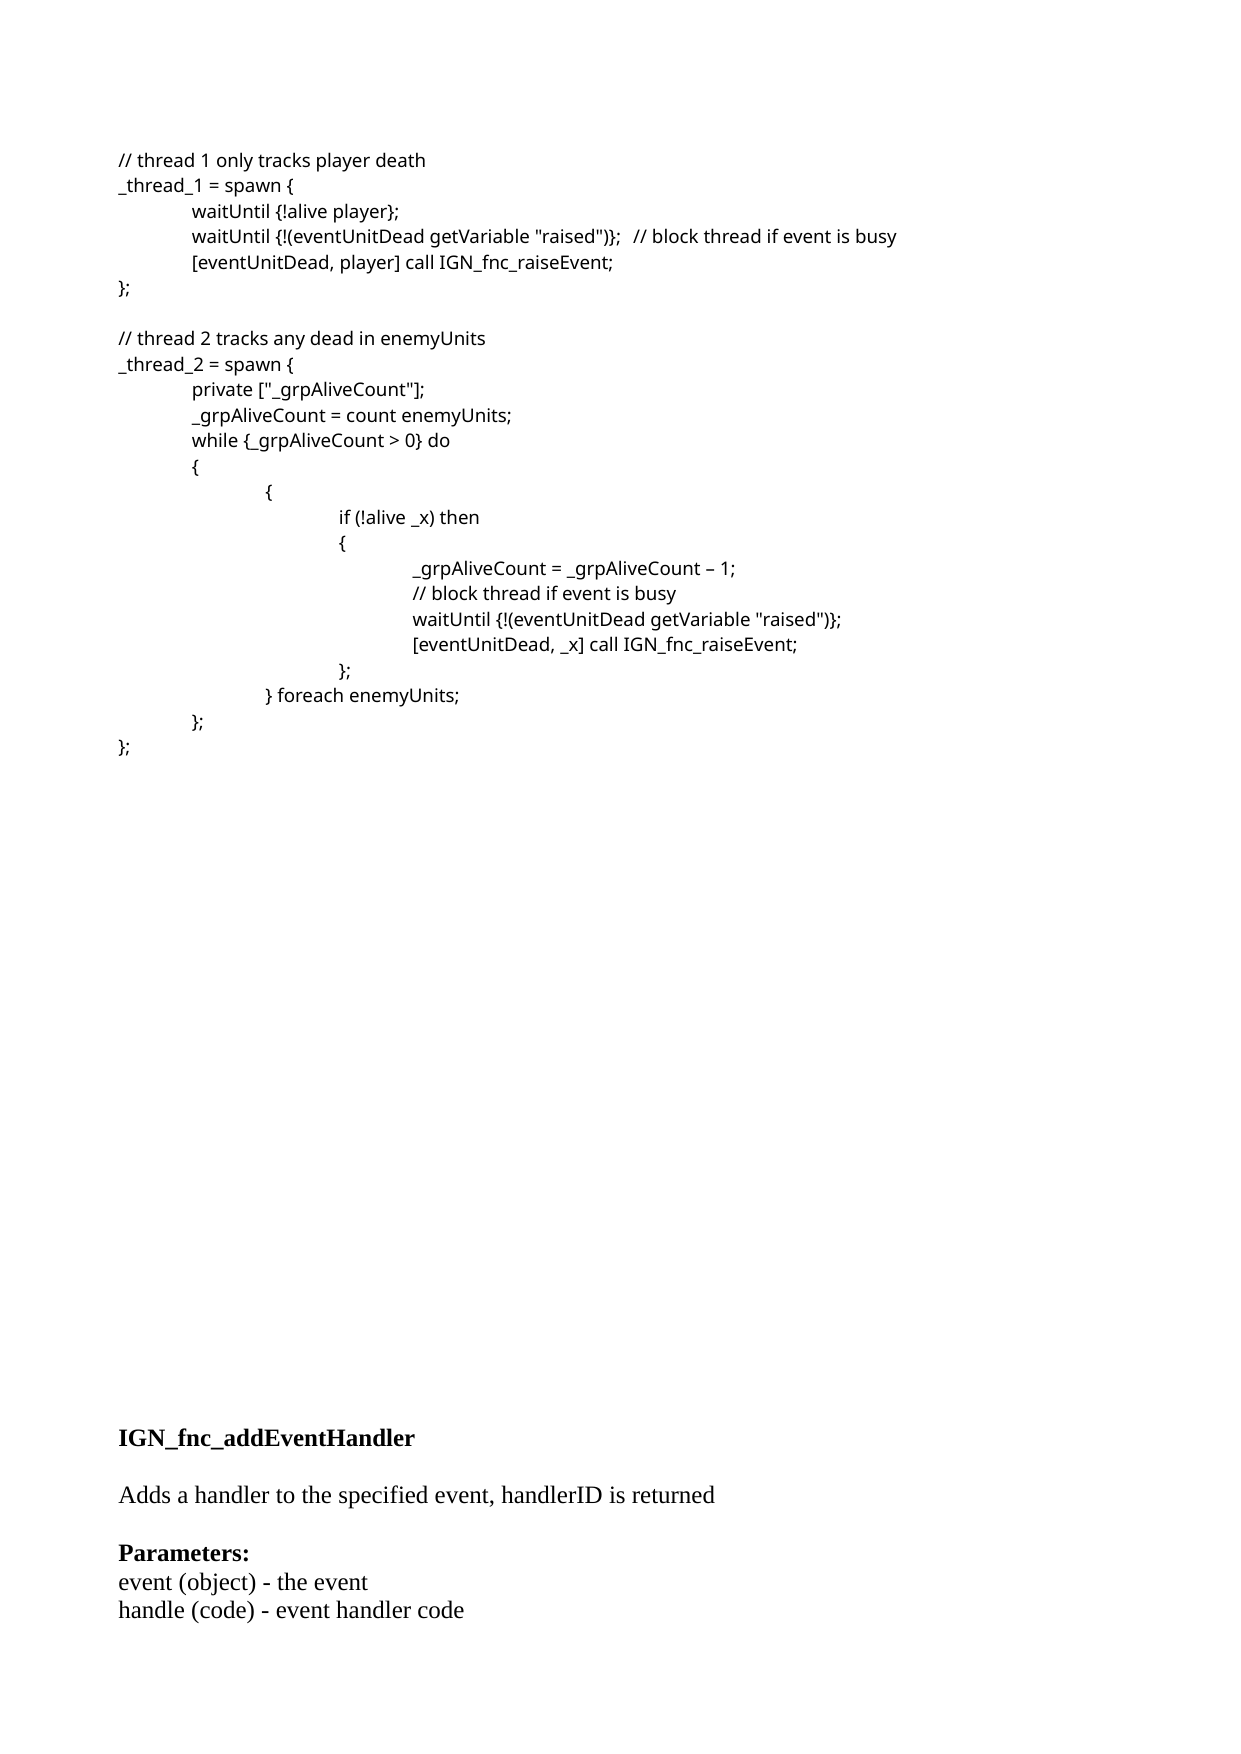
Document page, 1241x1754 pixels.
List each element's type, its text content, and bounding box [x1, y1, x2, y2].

text // thread 1 only tracks player death [118, 147, 1122, 172]
text [eventUnitDead, _x] call IGN_fnc_raiseEvent; [118, 632, 1122, 657]
text { [118, 530, 1122, 555]
text } foreach enemyUnits; [118, 683, 1122, 708]
text // thread 2 tracks any dead in enemyUnits [118, 326, 1122, 351]
text }; [118, 657, 1122, 683]
text }; [118, 734, 1122, 759]
text Parameters: [118, 1538, 1122, 1567]
text }; [118, 708, 1122, 734]
text if (!alive _x) then [118, 504, 1122, 530]
text { [118, 479, 1122, 504]
text { [118, 453, 1122, 479]
text waitUntil {!(eventUnitDead getVariable "raised")}; [118, 606, 1122, 632]
text waitUntil {!(eventUnitDead getVariable "raised")}; // block thread if event is busy [118, 223, 1122, 249]
text Adds a handler to the specified event, handlerID is returned [118, 1480, 1122, 1509]
text // block thread if event is busy [118, 581, 1122, 606]
text _grpAliveCount = count enemyUnits; [118, 402, 1122, 428]
text event (object) - the event [118, 1567, 1122, 1595]
text _thread_2 = spawn { [118, 351, 1122, 377]
text }; [118, 274, 1122, 300]
text waitUntil {!alive player}; [118, 198, 1122, 223]
text [eventUnitDead, player] call IGN_fnc_raiseEvent; [118, 249, 1122, 274]
text IGN_fnc_addEventHandler [118, 1423, 1122, 1452]
text private ["_grpAliveCount"]; [118, 377, 1122, 402]
text _grpAliveCount = _grpAliveCount – 1; [118, 555, 1122, 581]
text while {_grpAliveCount > 0} do [118, 428, 1122, 453]
text handle (code) - event handler code [118, 1595, 1122, 1624]
text _thread_1 = spawn { [118, 172, 1122, 198]
